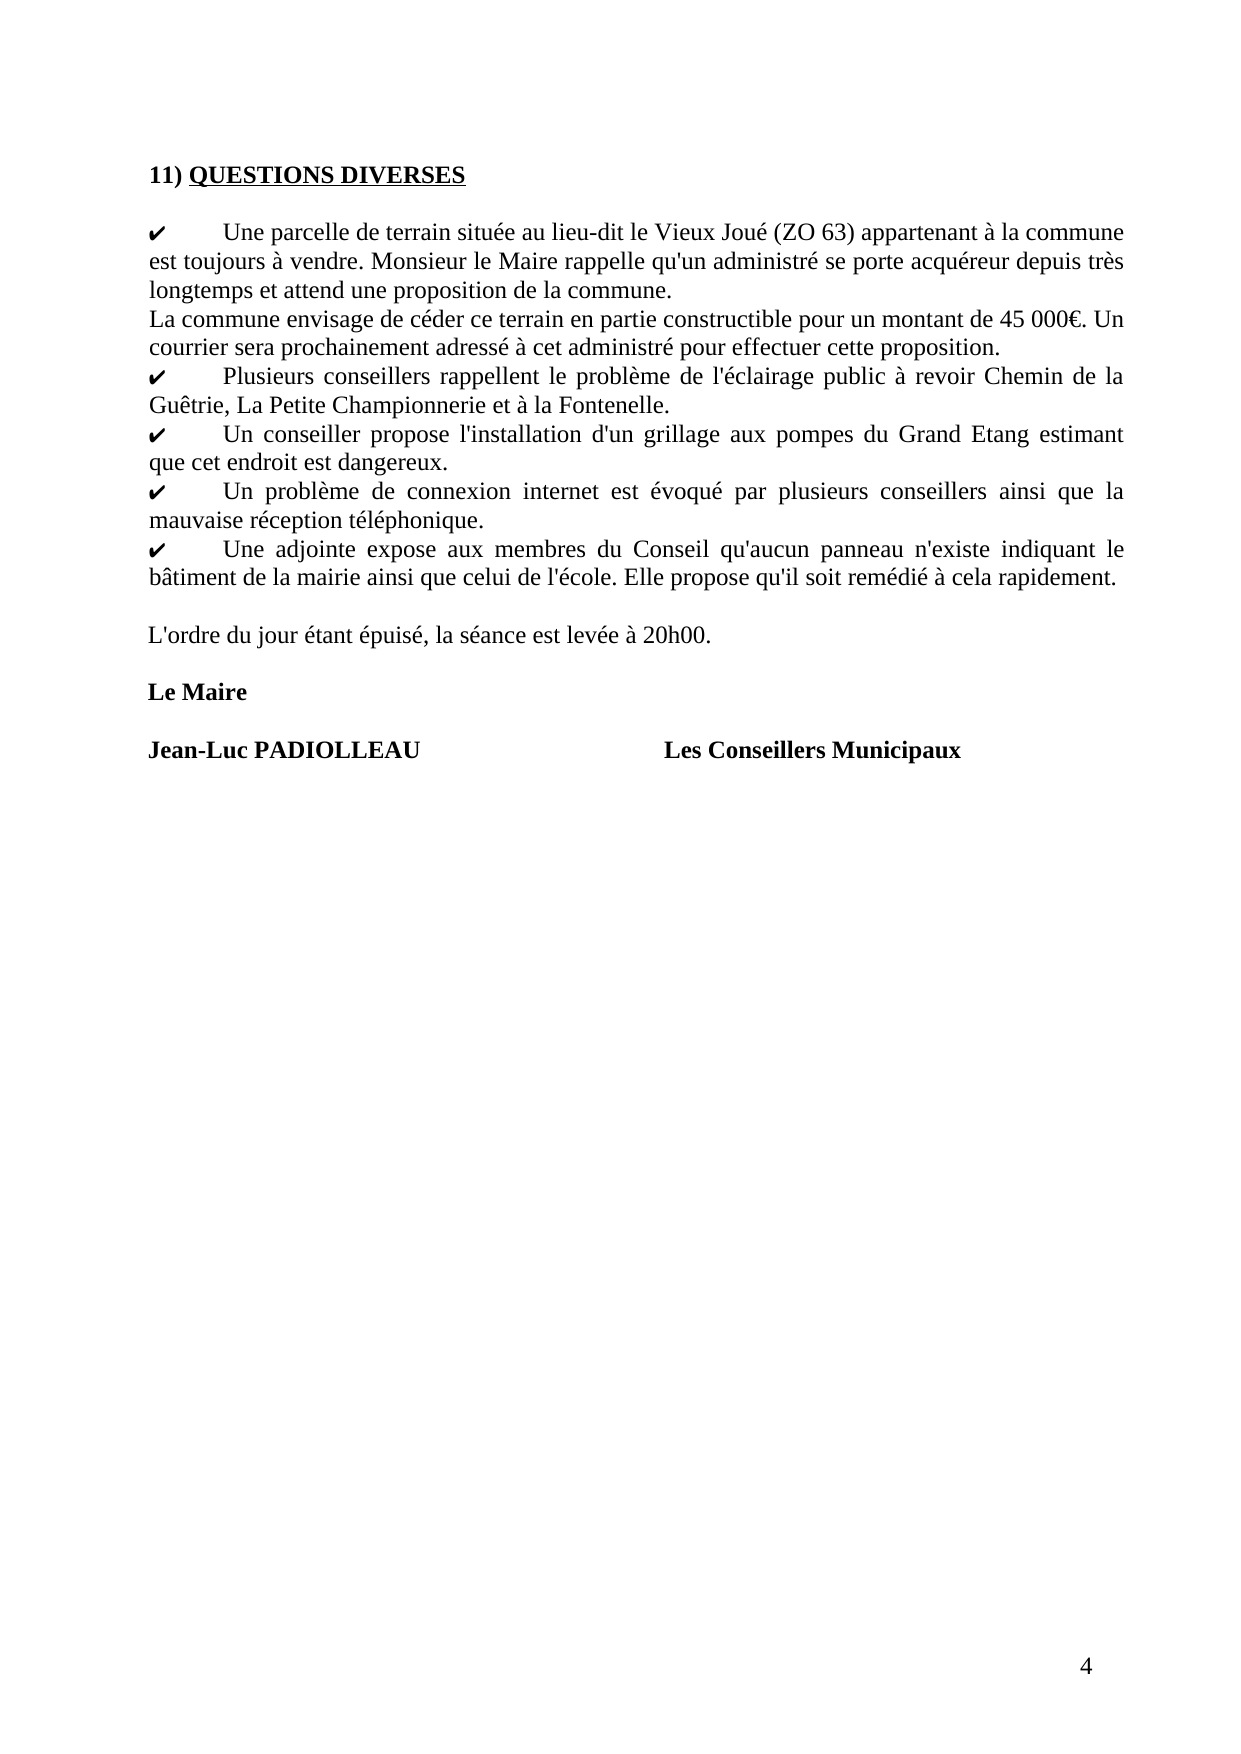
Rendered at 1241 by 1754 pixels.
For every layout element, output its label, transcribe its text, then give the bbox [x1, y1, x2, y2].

list La commune envisage de céder ce terrain en partie constructible pour un montant de 45 000€. Un courrier sera prochainement adressé à cet administré pour effectuer cette proposition. [149, 304, 1125, 361]
list Un problème de connexion internet est évoqué par plusieurs conseillers ainsi que la mauvaise réception téléphonique. [149, 476, 1125, 534]
list Plusieurs conseillers rappellent le problème de l'éclairage public à revoir Chemin de la Guêtrie, La Petite Championnerie et à la Fontenelle. [149, 361, 1125, 419]
text Jean-Luc PADIOLLEAU Les Conseillers Municipaux [148, 735, 1092, 764]
list Un conseiller propose l'installation d'un grillage aux pompes du Grand Etang estimant que cet endroit est dangereux. [149, 419, 1125, 476]
list Une parcelle de terrain située au lieu-dit le Vieux Joué (ZO 63) appartenant à la commune est toujours à vendre. Monsieur le Maire rappelle qu'un administré se porte acquéreur depuis très longtemps et attend une proposition de la commune. [149, 217, 1125, 304]
text L'ordre du jour étant épuisé, la séance est levée à 20h00. [148, 620, 1092, 649]
list Une adjointe expose aux membres du Conseil qu'aucun panneau n'existe indiquant le bâtiment de la mairie ainsi que celui de l'école. Elle propose qu'il soit remédié à cela rapidement. [149, 534, 1125, 591]
list 11) QUESTIONS DIVERSES [149, 160, 1125, 189]
text Le Maire [148, 677, 1092, 706]
